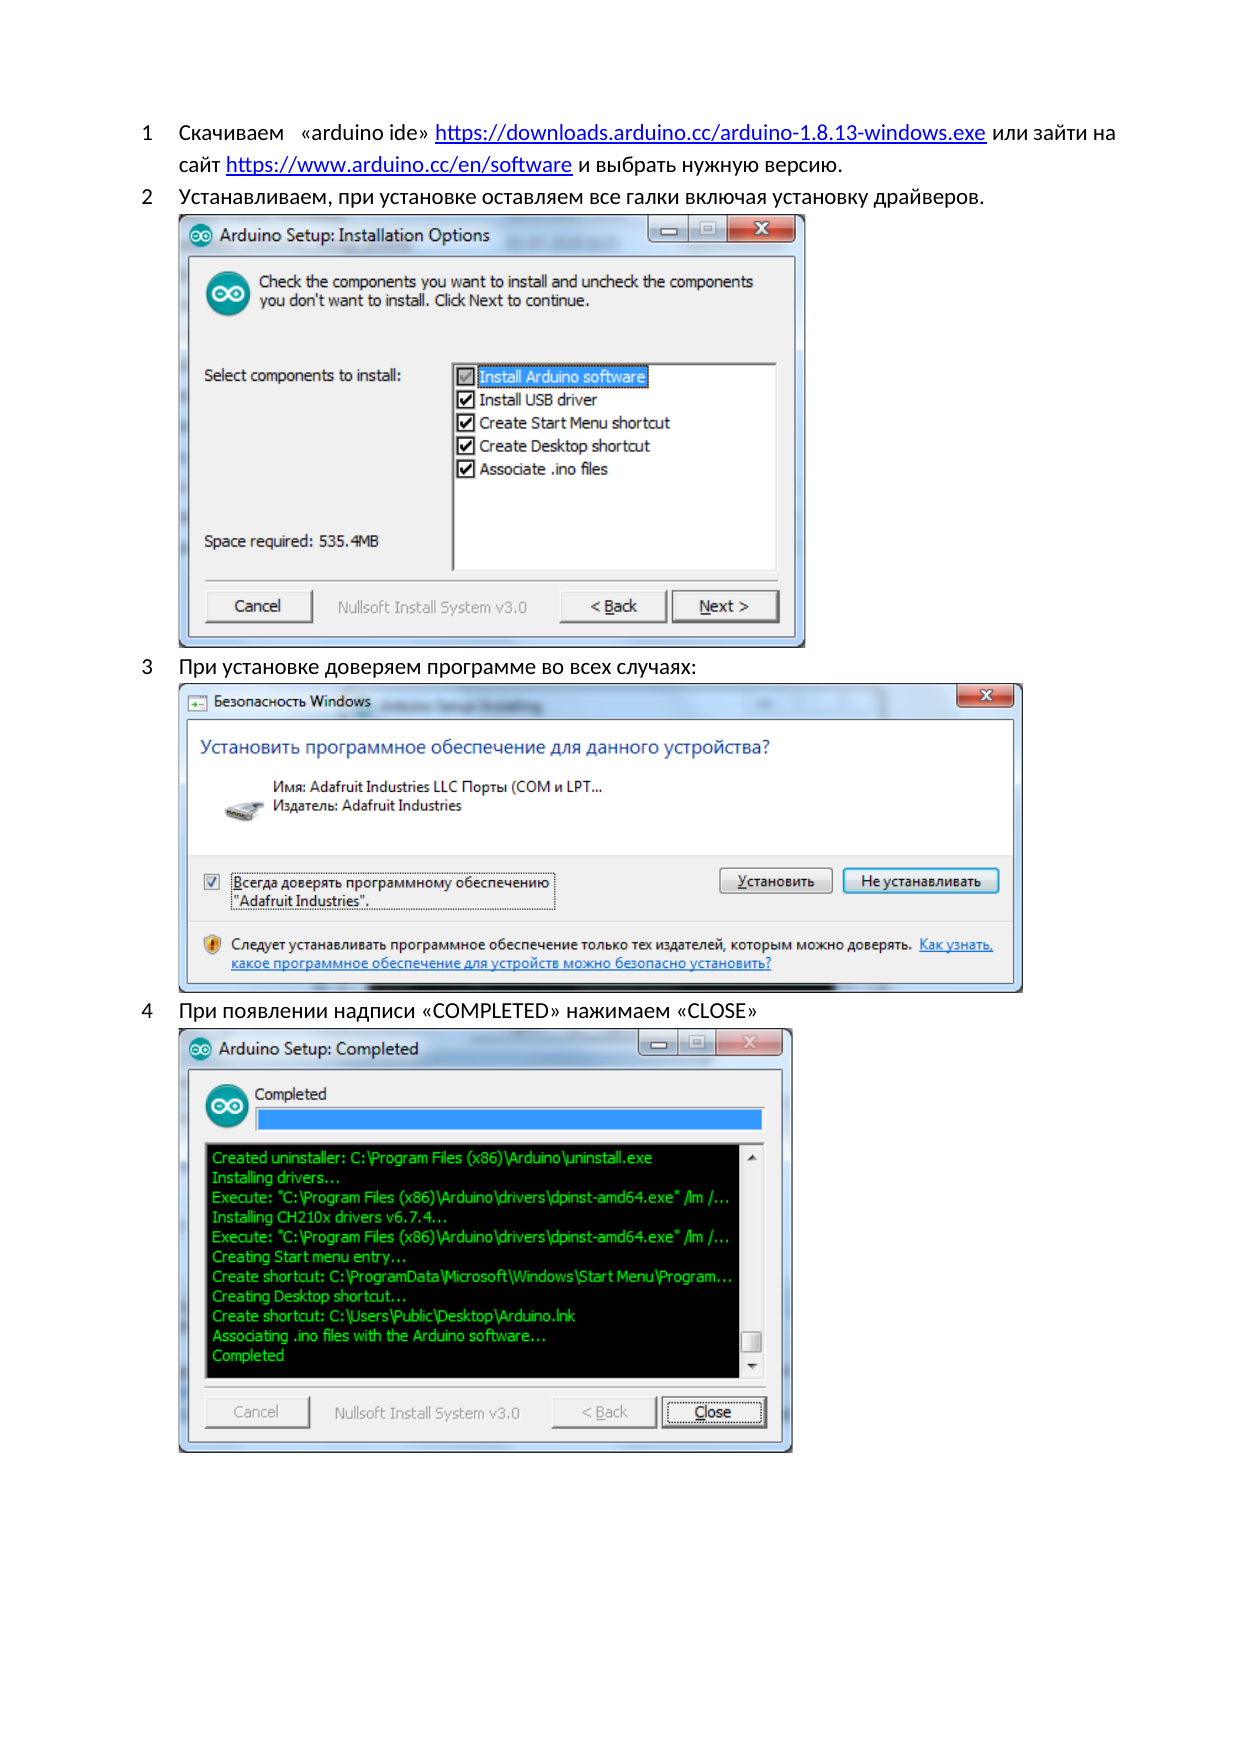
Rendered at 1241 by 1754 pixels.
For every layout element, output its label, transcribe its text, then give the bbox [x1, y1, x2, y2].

list При появлении надписи «COMPLETED» нажимаем «CLOSE» [141, 996, 1152, 1453]
picture [178, 683, 1023, 993]
picture [178, 1028, 793, 1453]
list Скачиваем «arduino ide» https://downloads.arduino.cc/arduino-1.8.13-windows.exe или зайти на сайт https://www.arduino.cc/en/software и выбрать нужную версию. [141, 118, 1152, 178]
list При установке доверяем программе во всех случаях: [141, 652, 1152, 992]
list Устанавливаем, при установке оставляем все галки включая установку драйверов. [141, 182, 1152, 648]
picture [178, 214, 806, 648]
